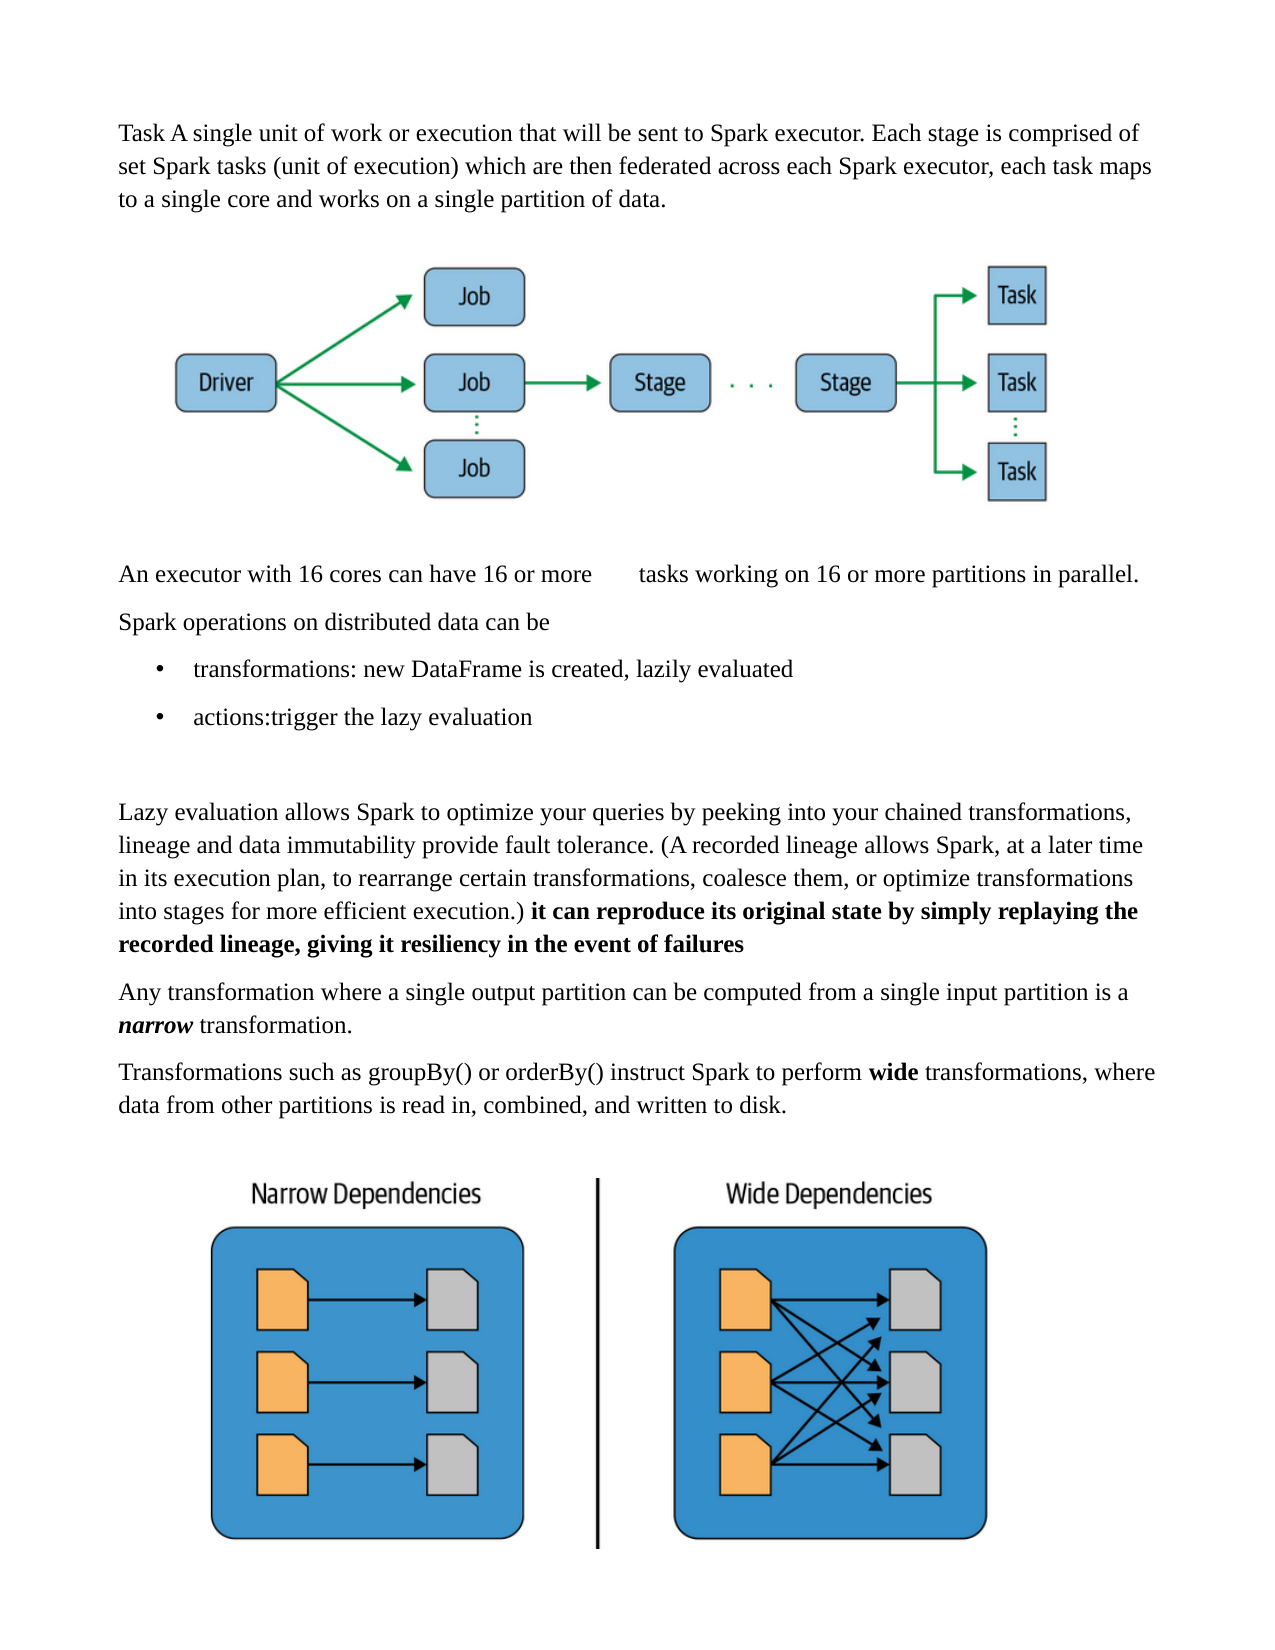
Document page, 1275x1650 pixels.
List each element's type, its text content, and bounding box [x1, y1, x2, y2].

text Task A single unit of work or execution that will be sent to Spark executor. Each stage is comprised of set Spark tasks (unit of execution) which are then federated across each Spark executor, each task maps to a single core and works on a single partition of data. [118, 118, 1157, 213]
picture [165, 257, 1051, 508]
list transformations: new DataFrame is created, lazily evaluated [156, 654, 1157, 683]
text Spark operations on distributed data can be [118, 607, 1157, 635]
text Transformations such as groupBy() or orderBy() instruct Spark to perform wide transformations, where data from other partitions is read in, combined, and written to disk. [118, 1057, 1157, 1119]
text Any transformation where a single output partition can be computed from a single input partition is a narrow transformation. [118, 977, 1157, 1038]
text An executor with 16 cores can have 16 or more tasks working on 16 or more partitions in parallel. [118, 559, 1157, 588]
list actions:trigger the lazy evaluation [156, 702, 1157, 731]
picture [201, 1178, 988, 1549]
text Lazy evaluation allows Spark to optimize your queries by peeking into your chained transformations, lineage and data immutability provide fault tolerance. (A recorded lineage allows Spark, at a later time in its execution plan, to rearrange certain transformations, coalesce them, or optimize transformations into stages for more efficient execution.) it can reproduce its original state by simply replaying the recorded lineage, giving it resiliency in the event of failures [118, 797, 1157, 958]
